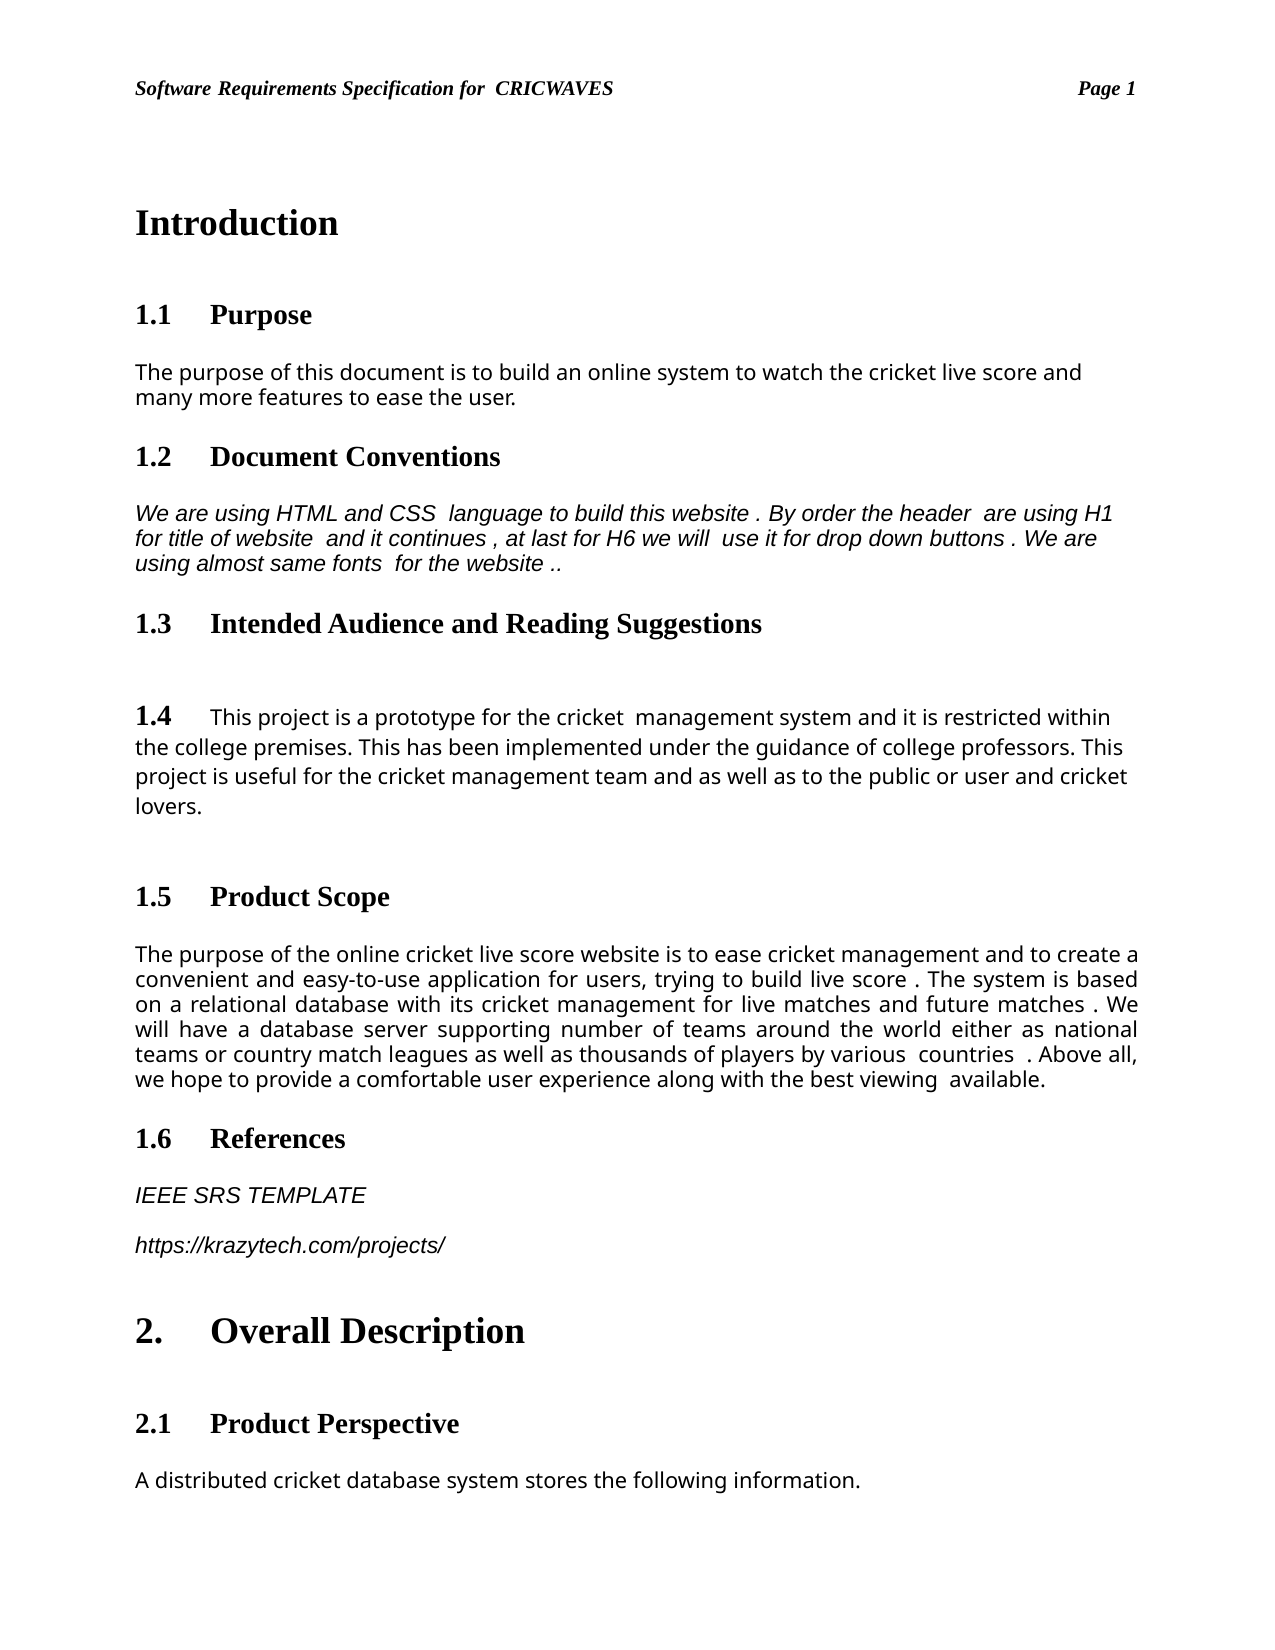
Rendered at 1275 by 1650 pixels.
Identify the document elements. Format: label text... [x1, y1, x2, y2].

text The purpose of the online cricket live score website is to ease cricket management and to create a convenient and easy-to-use application for users, trying to build live score . The system is based on a relational database with its cricket management for live matches and future matches . We will have a database server supporting number of teams around the world either as national teams or country match leagues as well as thousands of players by various countries . Above all, we hope to provide a comfortable user experience along with the best viewing available. [135, 942, 1140, 1092]
subtitle Document Conventions [135, 439, 1140, 473]
text https://krazytech.com/projects/ [135, 1234, 1140, 1259]
text A distributed cricket database system stores the following information. [135, 1469, 1140, 1494]
text IEEE SRS TEMPLATE [135, 1184, 1140, 1209]
subtitle Intended Audience and Reading Suggestions [135, 606, 1140, 639]
text The purpose of this document is to build an online system to watch the cricket live score and many more features to ease the user. [135, 360, 1140, 410]
subtitle Product Scope [135, 879, 1140, 913]
subtitle This project is a prototype for the cricket management system and it is restricted within the college premises. This has been implemented under the guidance of college professors. This project is useful for the cricket management team and as well as to the public or user and cricket lovers. [135, 698, 1140, 821]
text We are using HTML and CSS language to build this website . By order the header are using H1 for title of website and it continues , at last for H6 we will use it for drop down buttons . We are using almost same fonts for the website .. [135, 502, 1140, 577]
subtitle References [135, 1121, 1140, 1155]
subtitle Product Perspective [135, 1406, 1140, 1440]
subtitle Overall Description [135, 1309, 1140, 1352]
subtitle Purpose [135, 297, 1140, 331]
subtitle Introduction [135, 200, 1140, 243]
